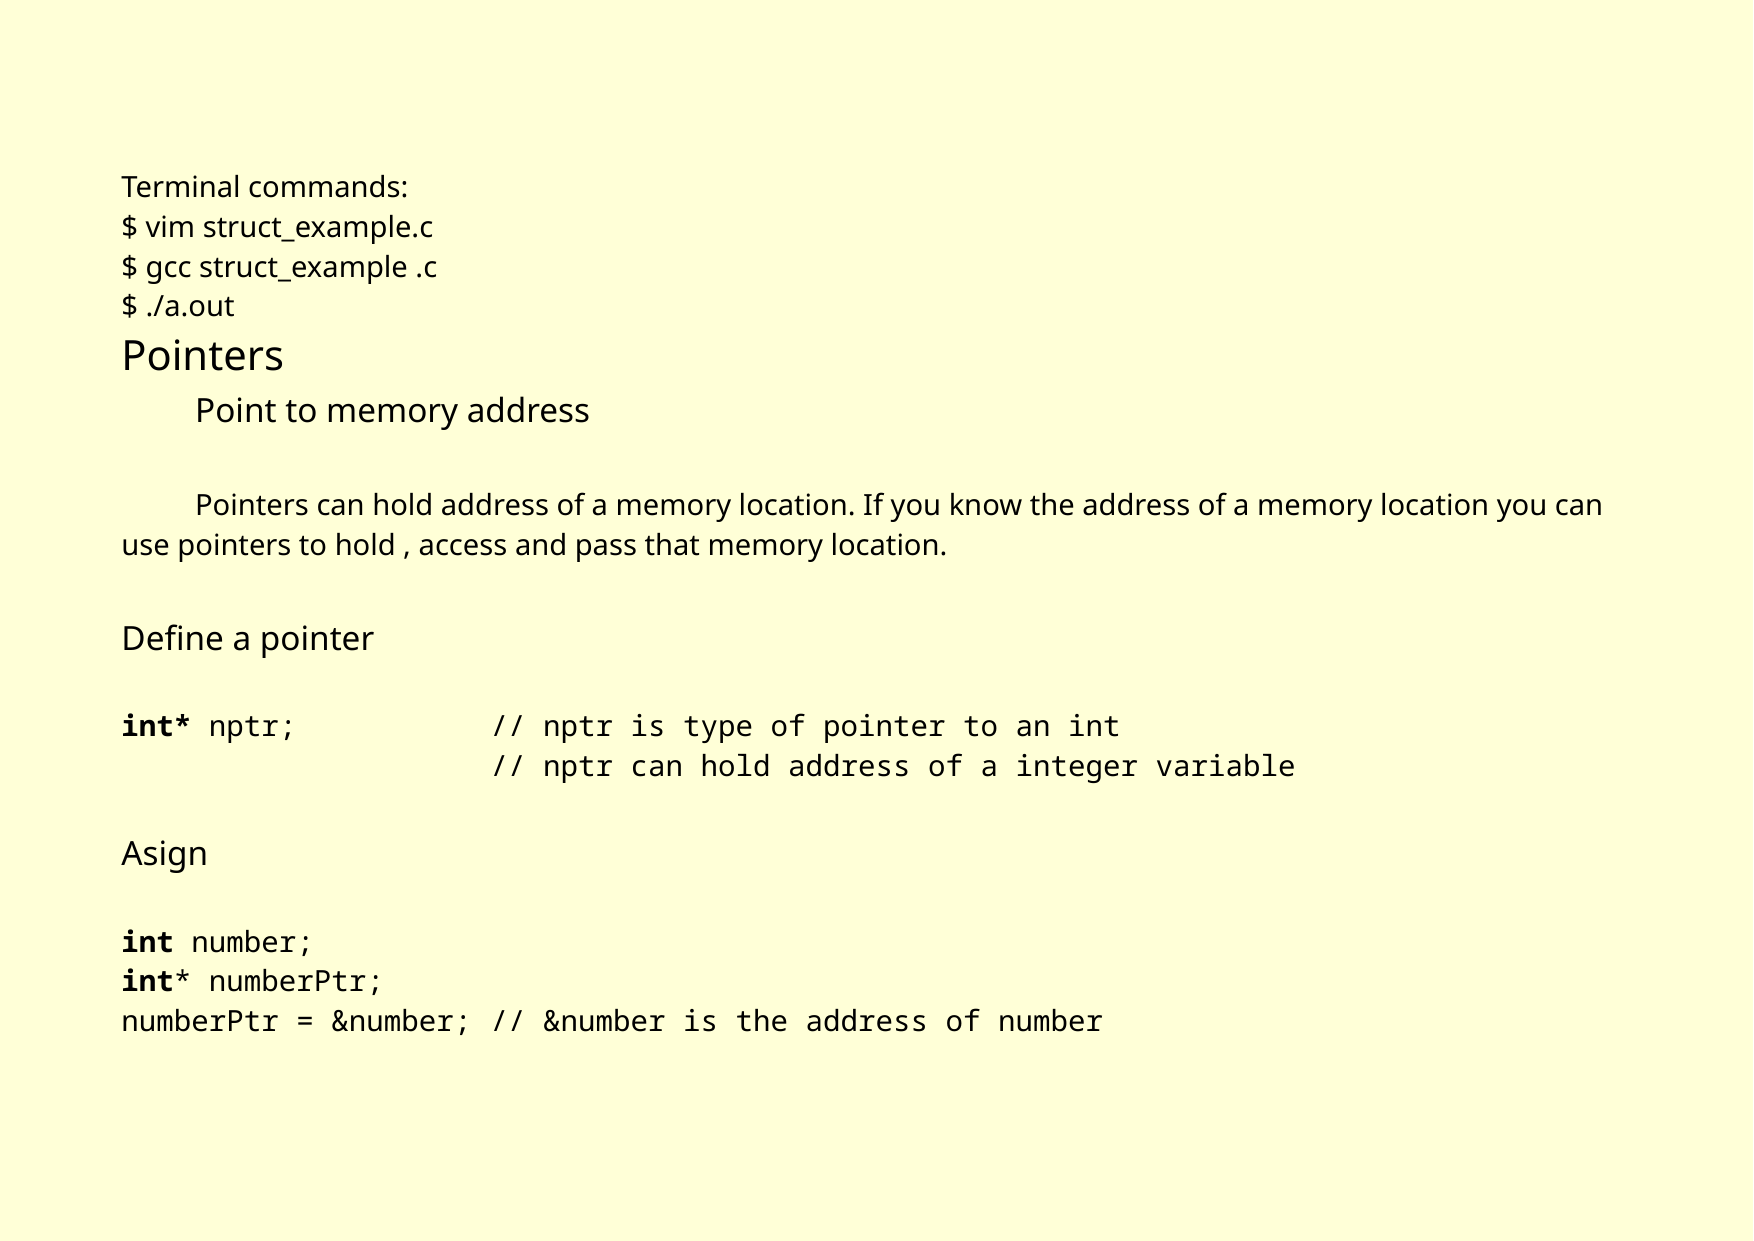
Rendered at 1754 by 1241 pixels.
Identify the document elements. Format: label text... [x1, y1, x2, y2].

text // nptr can hold address of a integer variable [121, 745, 1632, 785]
text Pointers can hold address of a memory location. If you know the address of a memory location you can use pointers to hold , access and pass that memory location. [121, 484, 1632, 563]
text numberPtr = &number; // &number is the address of number [121, 1000, 1632, 1040]
text int number; [121, 921, 1632, 961]
text int* nptr; // nptr is type of pointer to an int [121, 705, 1632, 745]
text $ ./a.out [121, 286, 1632, 325]
text Terminal commands: [121, 167, 1632, 206]
text Point to memory address [121, 382, 1632, 433]
text $ vim struct_example.c [121, 206, 1632, 246]
text Asign [121, 830, 1632, 876]
text $ gcc struct_example .c [121, 246, 1632, 286]
text int* numberPtr; [121, 961, 1632, 1000]
text Pointers [121, 325, 1632, 382]
text Define a pointer [121, 614, 1632, 660]
